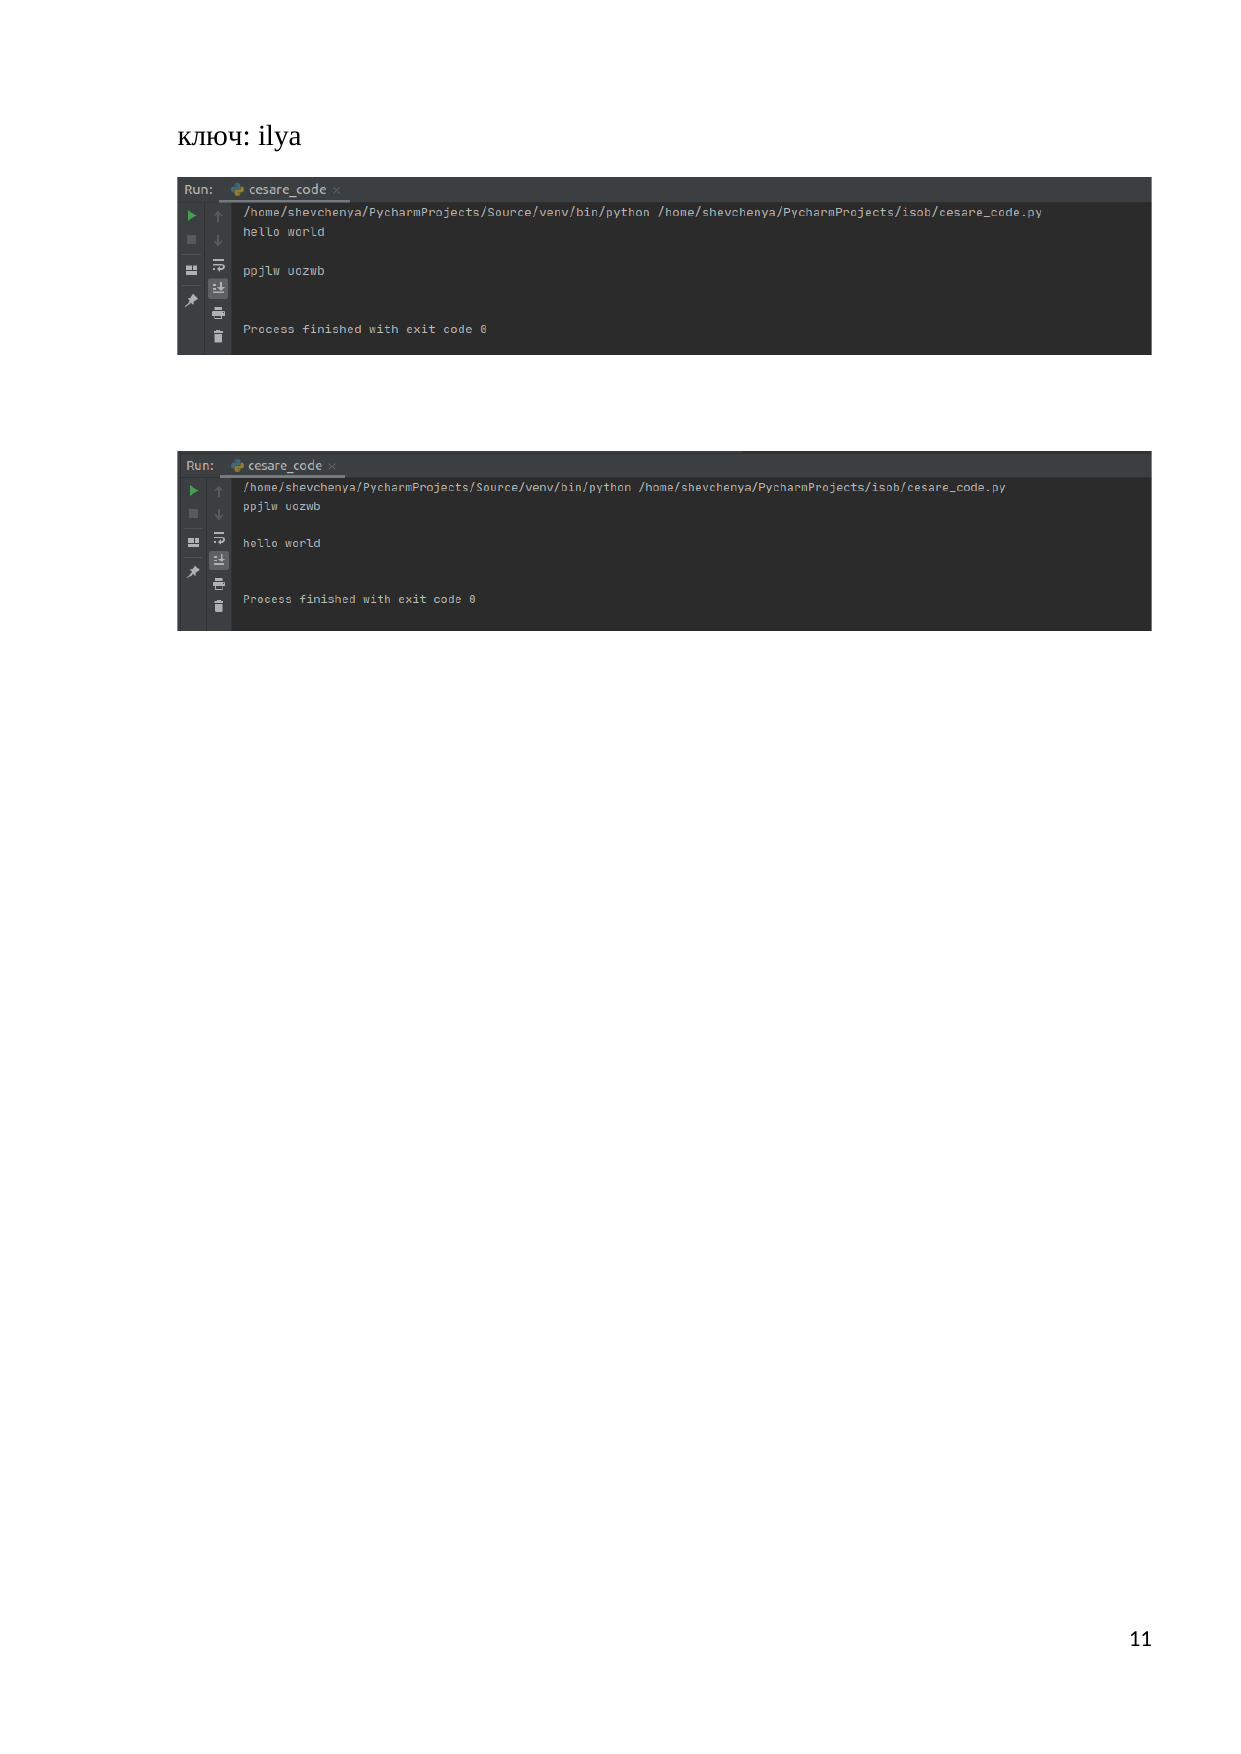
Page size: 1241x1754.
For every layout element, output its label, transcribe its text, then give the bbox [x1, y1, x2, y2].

picture [177, 177, 1152, 355]
text ключ: ilya [177, 118, 1152, 152]
picture [177, 451, 1152, 631]
